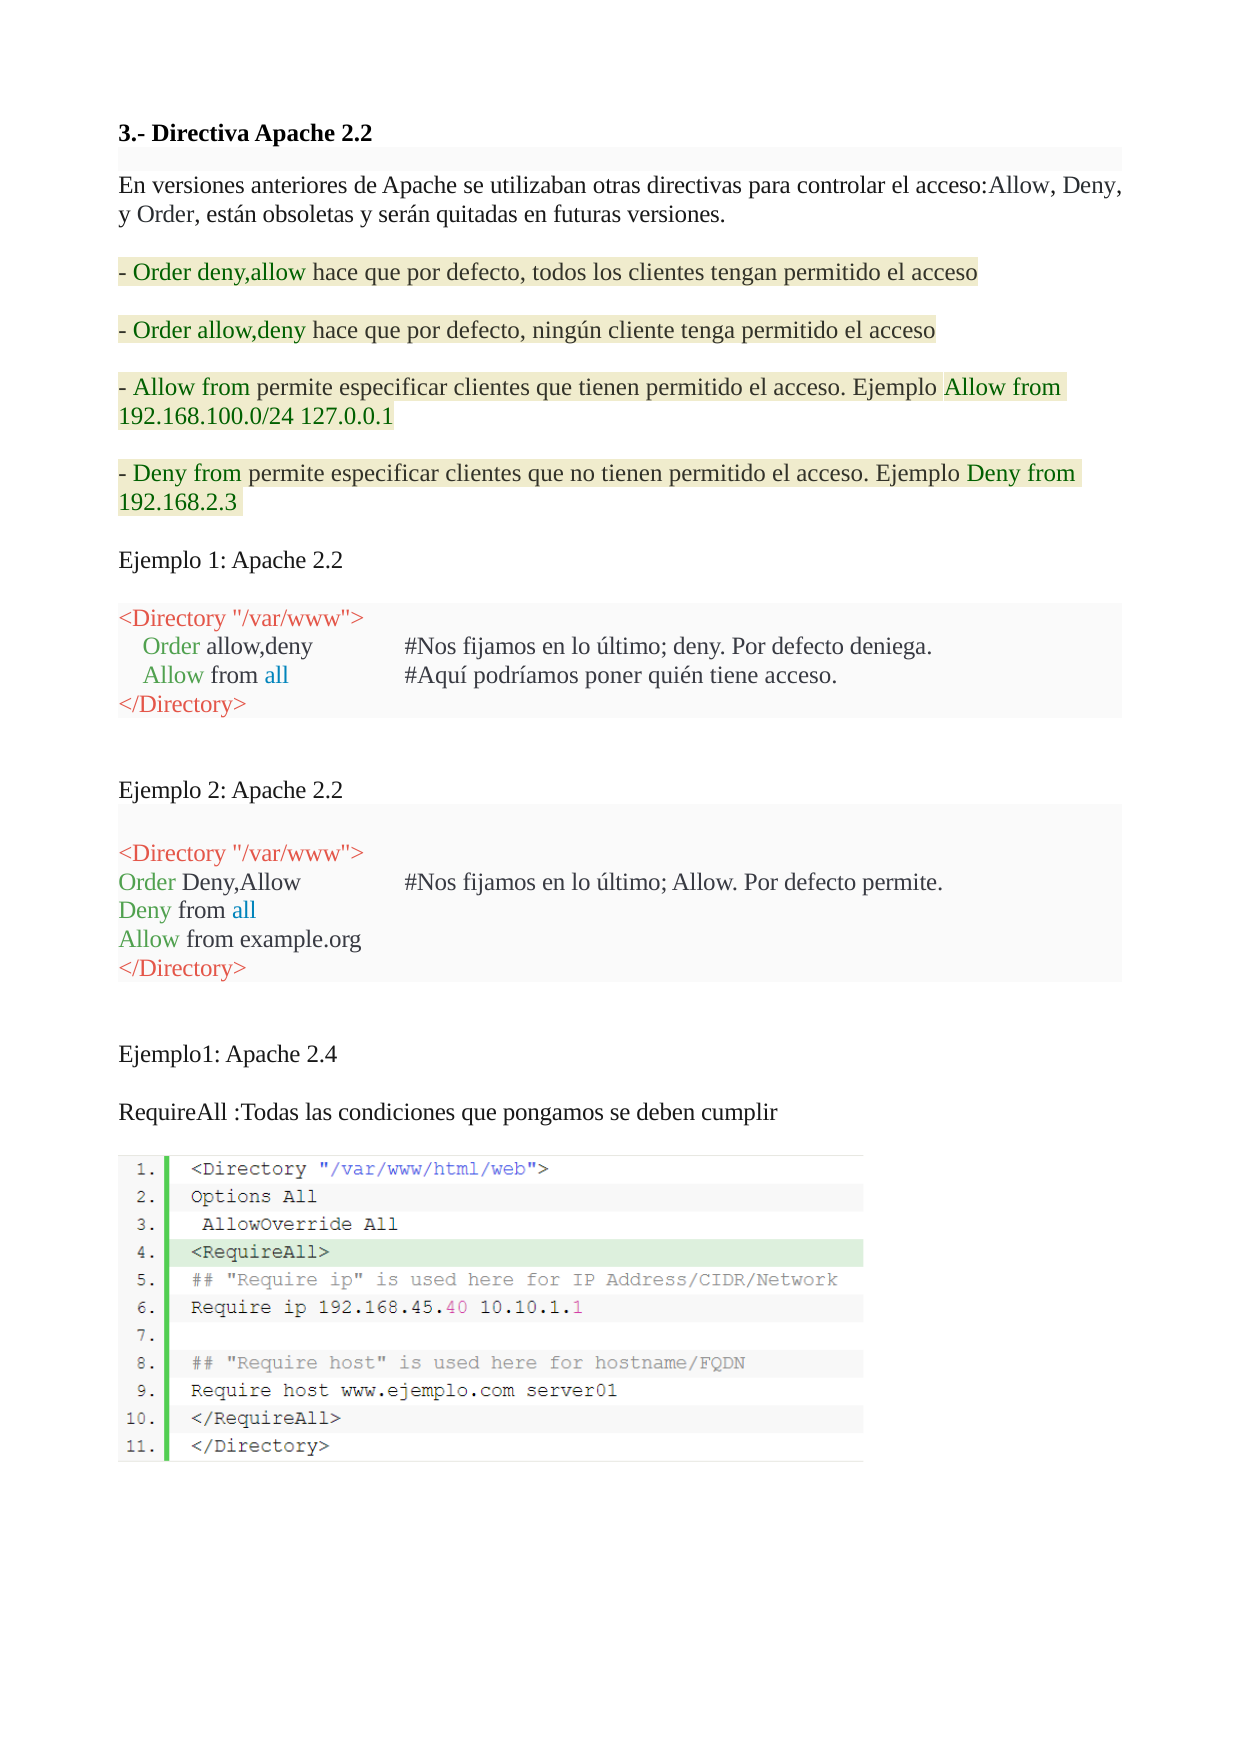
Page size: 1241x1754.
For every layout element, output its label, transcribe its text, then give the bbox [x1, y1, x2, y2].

picture [118, 1155, 864, 1507]
text </Directory> [118, 953, 1122, 982]
text <Directory "/var/www"> [118, 603, 1122, 631]
text RequireAll :Todas las condiciones que pongamos se deben cumplir [118, 1097, 1122, 1126]
text 3.- Directiva Apache 2.2 [118, 118, 1122, 147]
text Deny from all [118, 895, 1122, 924]
text </Directory> [118, 689, 1122, 718]
subtitle Ejemplo 2: Apache 2.2 [118, 776, 1122, 804]
text Ejemplo1: Apache 2.4 [118, 1039, 1122, 1068]
text Allow from all #Aquí podríamos poner quién tiene acceso. [118, 660, 1122, 689]
text En versiones anteriores de Apache se utilizaban otras directivas para controlar el acceso:Allow, Deny, y Order, están obsoletas y serán quitadas en futuras versiones. [118, 171, 1122, 228]
text <Directory "/var/www"> [118, 838, 1122, 867]
text Order Deny,Allow #Nos fijamos en lo último; Allow. Por defecto permite. [118, 867, 1122, 895]
text - Order deny,allow hace que por defecto, todos los clientes tengan permitido el acceso - Order allow,deny hace que por defecto, ningún cliente tenga permitido el acceso - Allow from permite especificar clientes que tienen permitido el acceso. Ejemplo Allow from 192.168.100.0/24 127.0.0.1 - Deny from permite especificar clientes que no tienen permitido el acceso. Ejemplo Deny from 192.168.2.3 [118, 257, 1122, 516]
subtitle Ejemplo 1: Apache 2.2 [118, 545, 1122, 574]
text Order allow,deny #Nos fijamos en lo último; deny. Por defecto deniega. [118, 631, 1122, 660]
text Allow from example.org [118, 924, 1122, 953]
